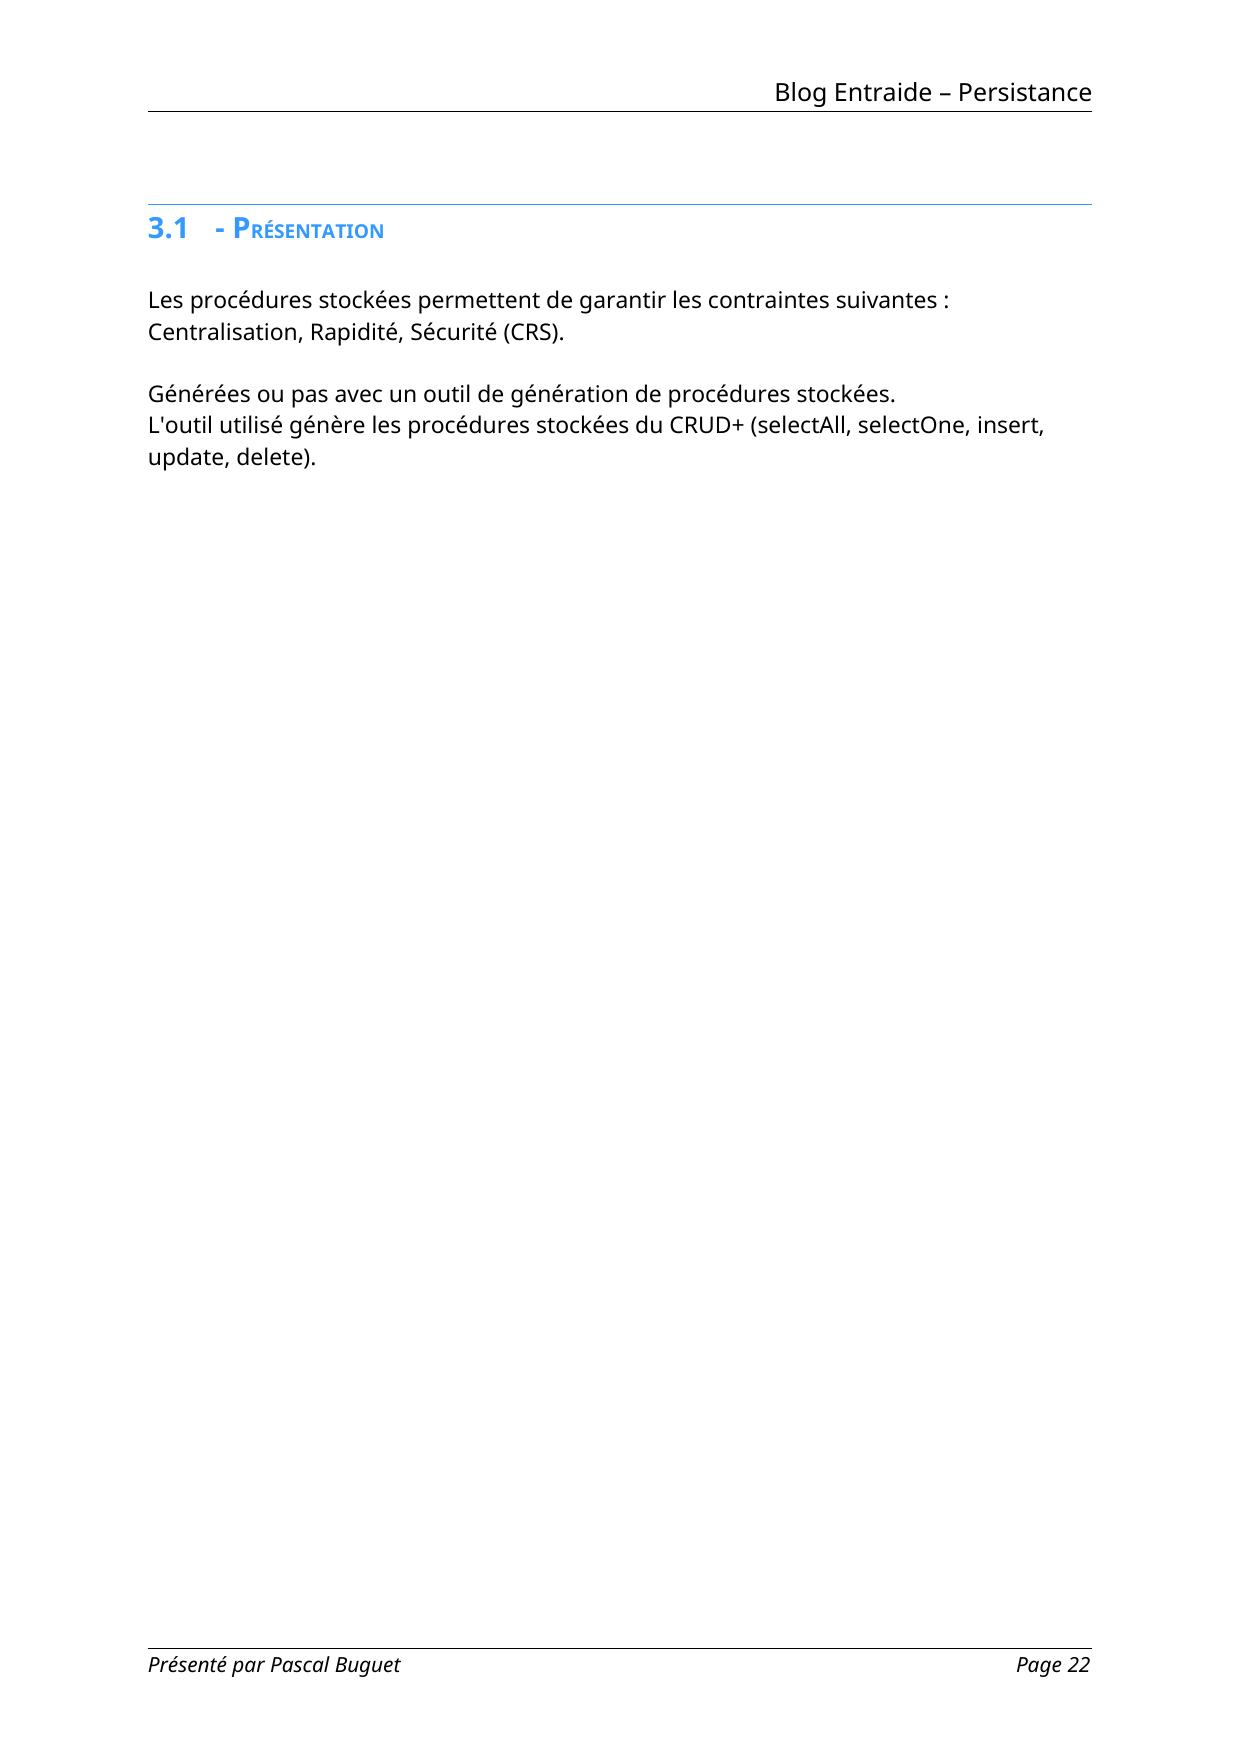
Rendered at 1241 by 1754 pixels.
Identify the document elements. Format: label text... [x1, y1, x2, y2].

text L'outil utilisé génère les procédures stockées du CRUD+ (selectAll, selectOne, insert, update, delete). [148, 409, 1092, 472]
subtitle - Présentation [148, 205, 1092, 247]
text Générées ou pas avec un outil de génération de procédures stockées. [148, 378, 1092, 409]
text Les procédures stockées permettent de garantir les contraintes suivantes : Centralisation, Rapidité, Sécurité (CRS). [148, 284, 1092, 347]
